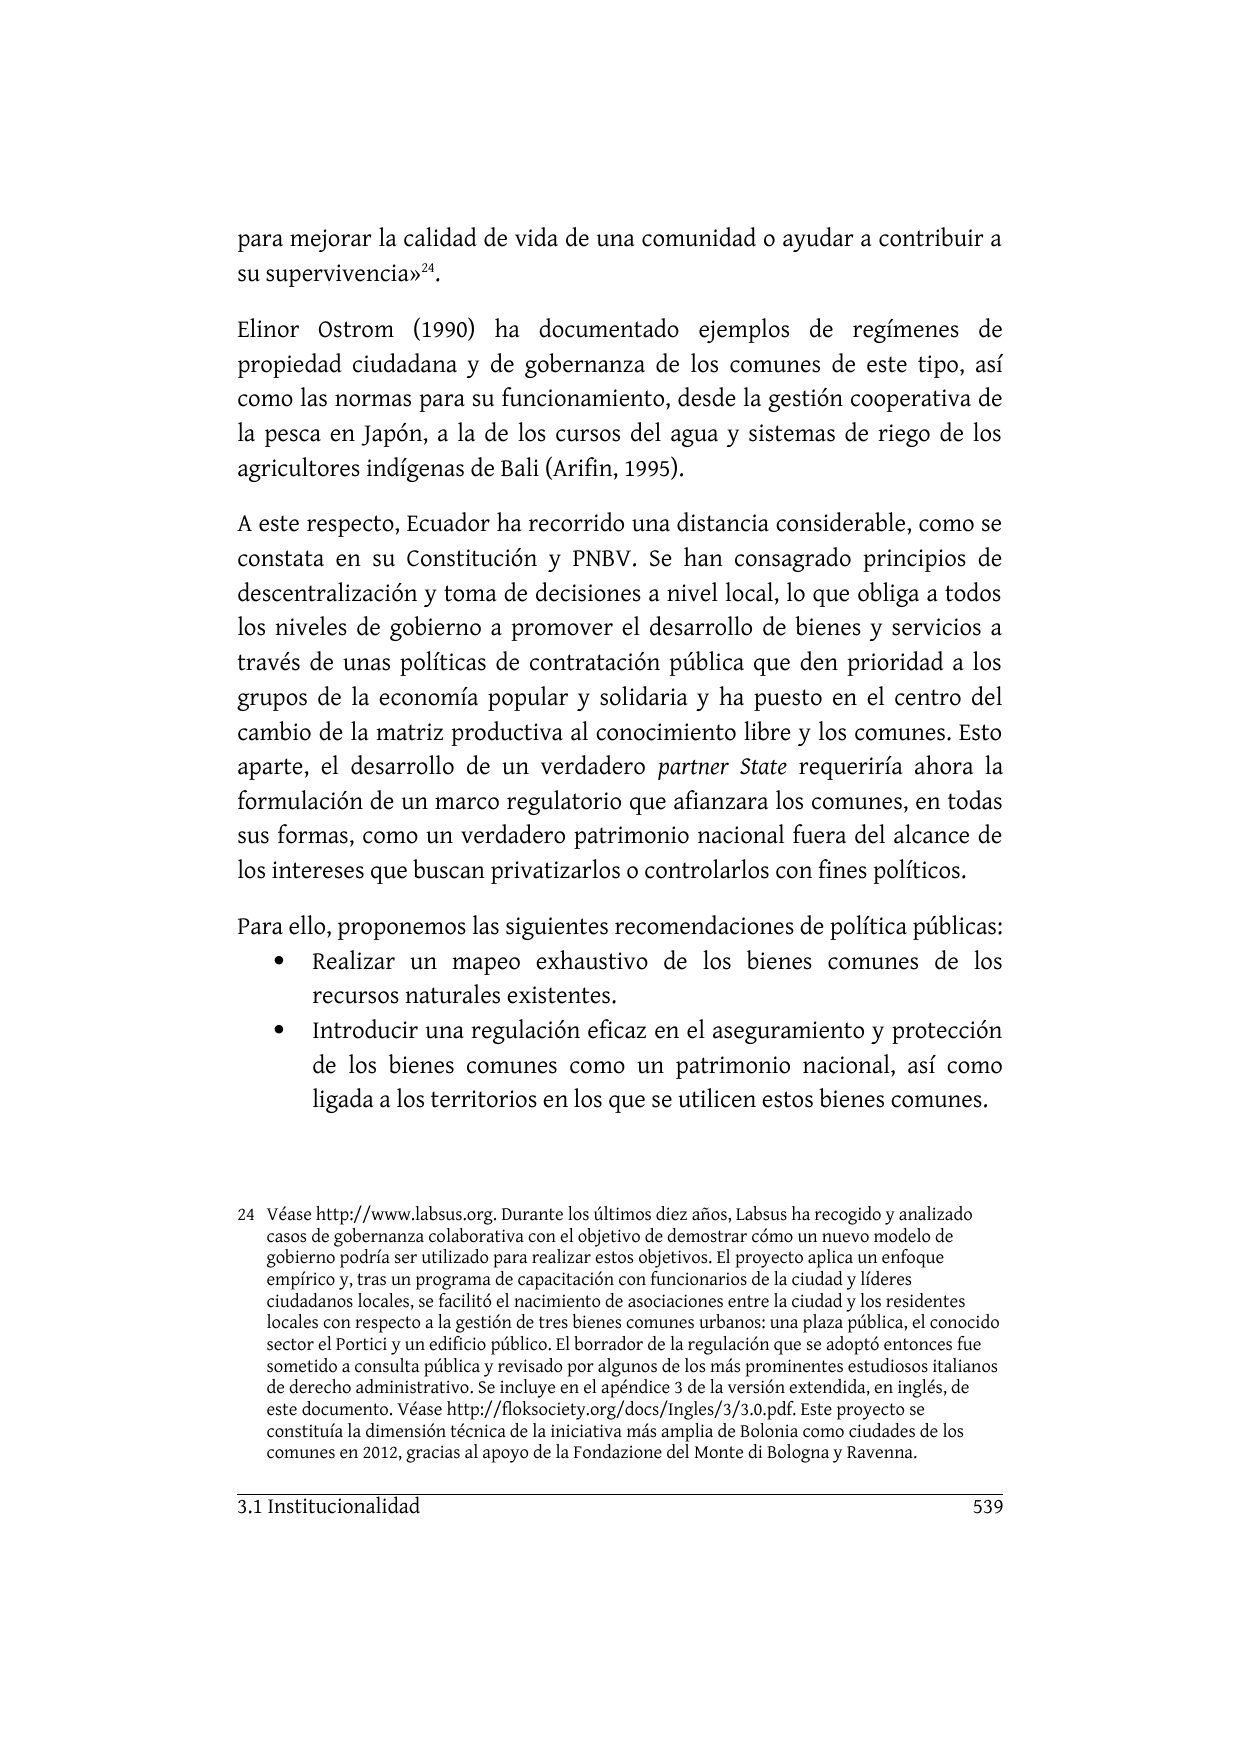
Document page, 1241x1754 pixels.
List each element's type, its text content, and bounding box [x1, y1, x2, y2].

list Introducir una regulación eficaz en el aseguramiento y protección de los bienes comunes como un patrimonio nacional, así como ligada a los territorios en los que se utilicen estos bienes comunes. [274, 1017, 1003, 1115]
text Para ello, proponemos las siguientes recomendaciones de política públicas: [237, 912, 1003, 941]
list Realizar un mapeo exhaustivo de los bienes comunes de los recursos naturales existentes. [274, 947, 1003, 1011]
text Véase http://www.labsus.org. Durante los últimos diez años, Labsus ha recogido y analizado casos de gobernanza colaborativa con el objetivo de demostrar cómo un nuevo modelo de gobierno podría ser utilizado para realizar estos objetivos. El proyecto aplica un enfoque empírico y, tras un programa de capacitación con funcionarios de la ciudad y líderes ciudadanos locales, se facilitó el nacimiento de asociaciones entre la ciudad y los residentes locales con respecto a la gestión de tres bienes comunes urbanos: una plaza pública, el conocido sector el Portici y un edificio público. El borrador de la regulación que se adoptó entonces fue sometido a consulta pública y revisado por algunos de los más prominentes estudiosos italianos de derecho administrativo. Se incluye en el apéndice 3 de la versión extendida, en inglés, de este documento. Véase http://floksociety.org/docs/Ingles/3/3.0.pdf. Este proyecto se constituía la dimensión técnica de la iniciativa más amplia de Bolonia como ciudades de los comunes en 2012, gracias al apoyo de la Fondazione del Monte di Bologna y Ravenna. [237, 1204, 1003, 1464]
text Elinor Ostrom (1990) ha documentado ejemplos de regímenes de propiedad ciudadana y de gobernanza de los comunes de este tipo, así como las normas para su funcionamiento, desde la gestión cooperativa de la pesca en Japón, a la de los cursos del agua y sistemas de riego de los agricultores indígenas de Bali (Arifin, 1995). [237, 315, 1003, 483]
text A este respecto, Ecuador ha recorrido una distancia considerable, como se constata en su Constitución y PNBV. Se han consagrado principios de descentralización y toma de decisiones a nivel local, lo que obliga a todos los niveles de gobierno a promover el desarrollo de bienes y servicios a través de unas políticas de contratación pública que den prioridad a los grupos de la economía popular y solidaria y ha puesto en el centro del cambio de la matriz productiva al conocimiento libre y los comunes. Esto aparte, el desarrollo de un verdadero partner State requeriría ahora la formulación de un marco regulatorio que afianzara los comunes, en todas sus formas, como un verdadero patrimonio nacional fuera del alcance de los intereses que buscan privatizarlos o controlarlos con fines políticos. [237, 510, 1003, 886]
text para mejorar la calidad de vida de una comunidad o ayudar a contribuir a su supervivencia». [237, 225, 1003, 289]
